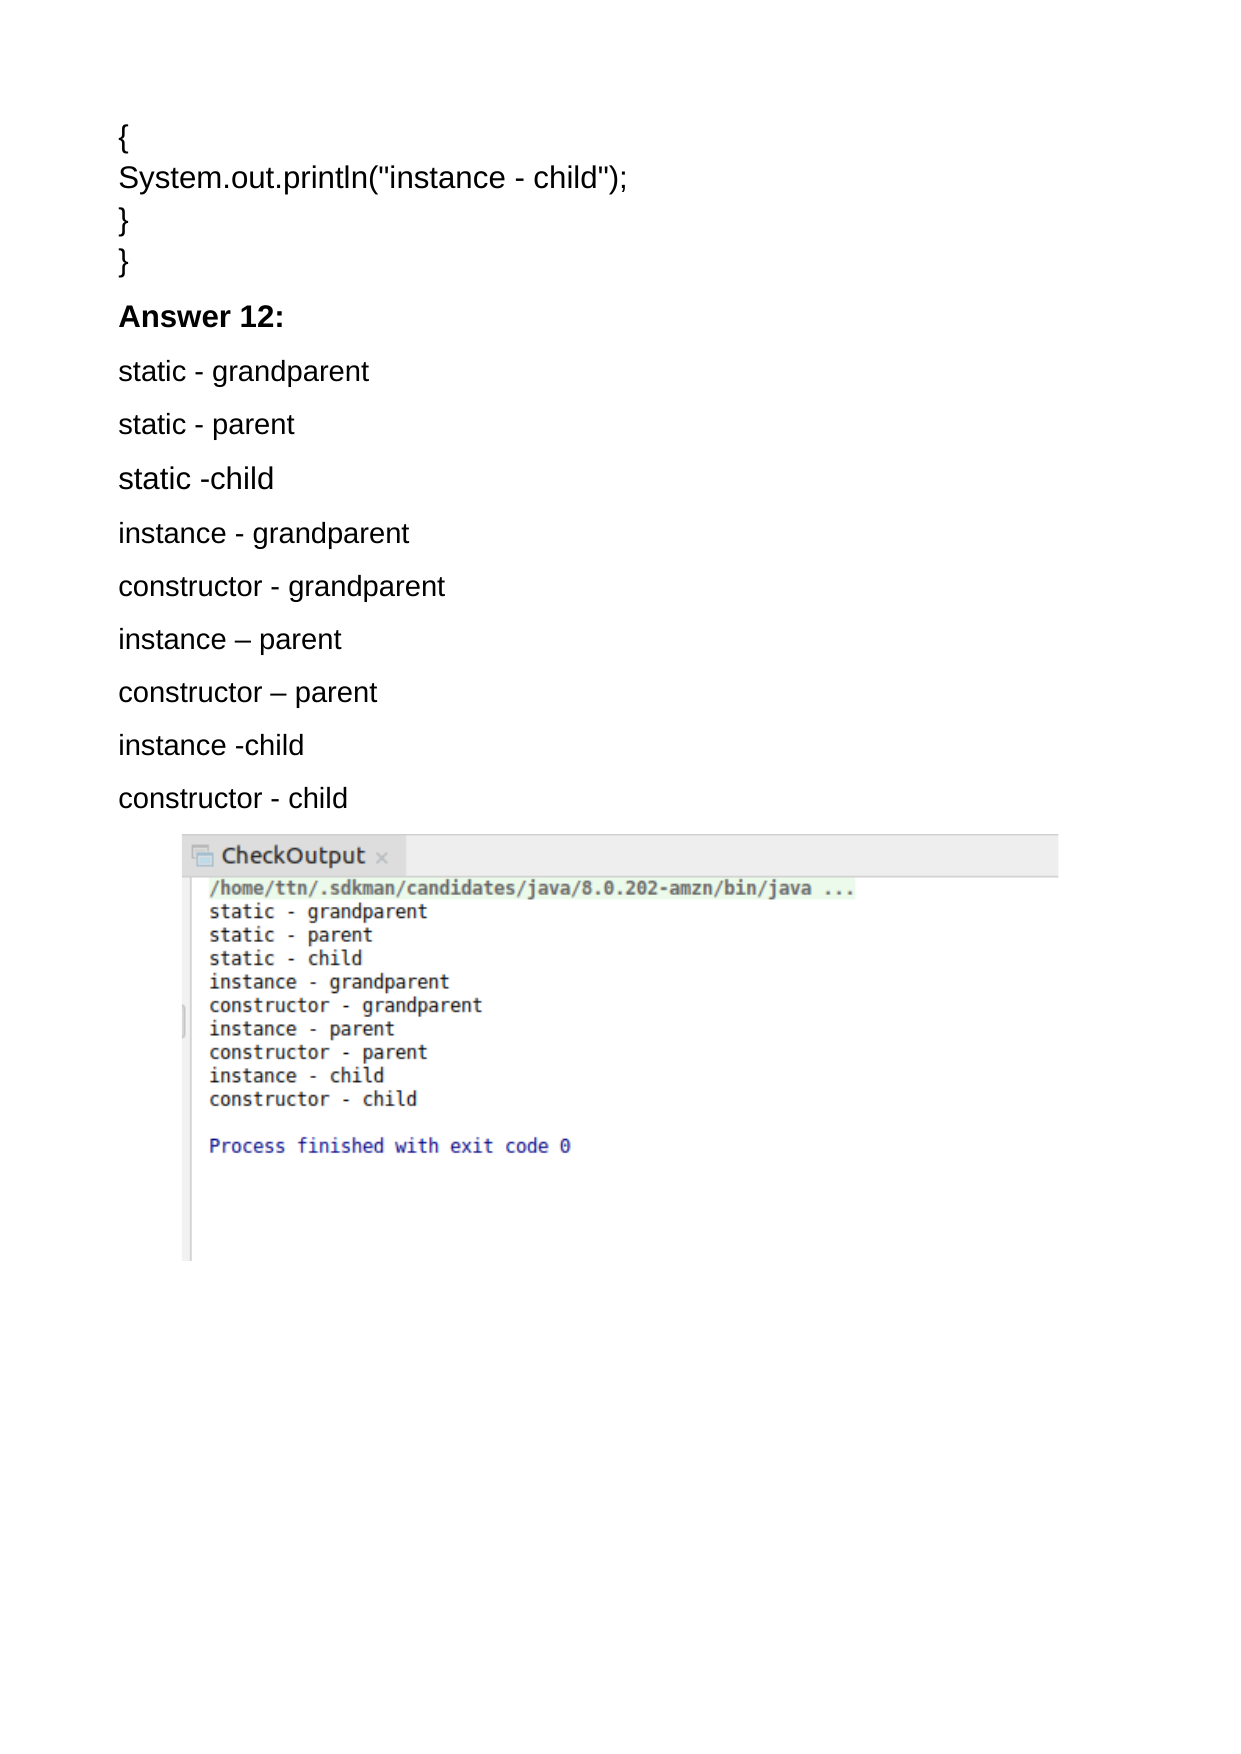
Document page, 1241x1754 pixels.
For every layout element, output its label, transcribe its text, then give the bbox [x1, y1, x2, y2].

text static -child [118, 460, 1122, 496]
text instance -child [118, 728, 1122, 762]
text instance – parent [118, 622, 1122, 655]
text Answer 12: [118, 298, 1122, 334]
text constructor – parent [118, 675, 1122, 708]
text instance - grandparent [118, 516, 1122, 549]
text static - parent [118, 407, 1122, 440]
picture [181, 834, 1059, 1261]
text constructor - grandparent [118, 569, 1122, 602]
text { System.out.println("instance - child"); } } [118, 118, 1122, 278]
text static - grandparent [118, 353, 1122, 387]
text constructor - child [118, 781, 1122, 815]
